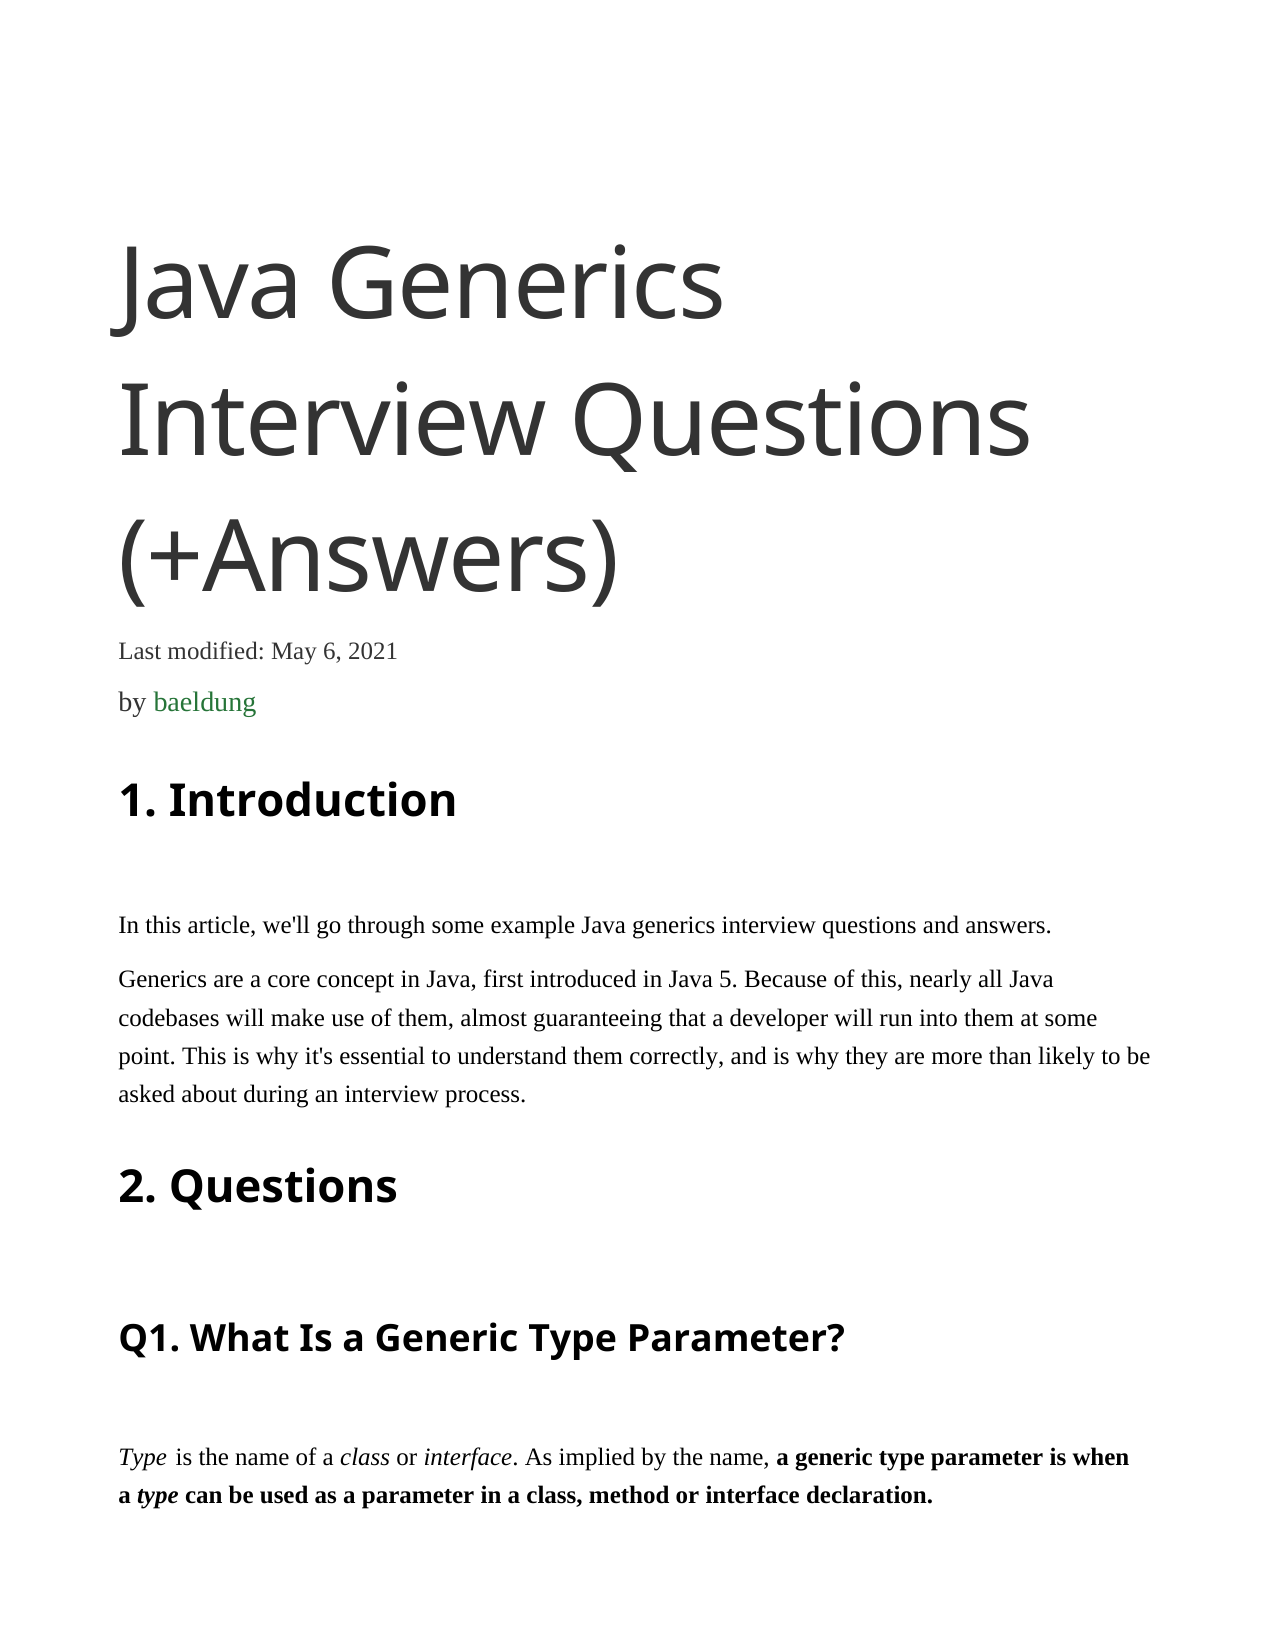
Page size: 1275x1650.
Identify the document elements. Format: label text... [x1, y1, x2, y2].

text by baeldung [118, 685, 1157, 717]
subtitle 2. Questions [118, 1154, 1157, 1216]
text Generics are a core concept in Java, first introduced in Java 5. Because of this, nearly all Java codebases will make use of them, almost guaranteeing that a developer will run into them at some point. This is why it's essential to understand them correctly, and is why they are more than likely to be asked about during an interview process. [118, 964, 1157, 1108]
text Type is the name of a class or interface. As implied by the name, a generic type parameter is when a type can be used as a parameter in a class, method or interface declaration. [118, 1442, 1157, 1509]
text In this article, we'll go through some example Java generics interview questions and answers. [118, 911, 1157, 939]
subtitle Java Generics Interview Questions (+Answers) [118, 212, 1157, 621]
subtitle 1. Introduction [118, 768, 1157, 829]
text Last modified: May 6, 2021 [118, 636, 1157, 665]
subtitle Q1. What Is a Generic Type Parameter? [118, 1311, 1157, 1362]
